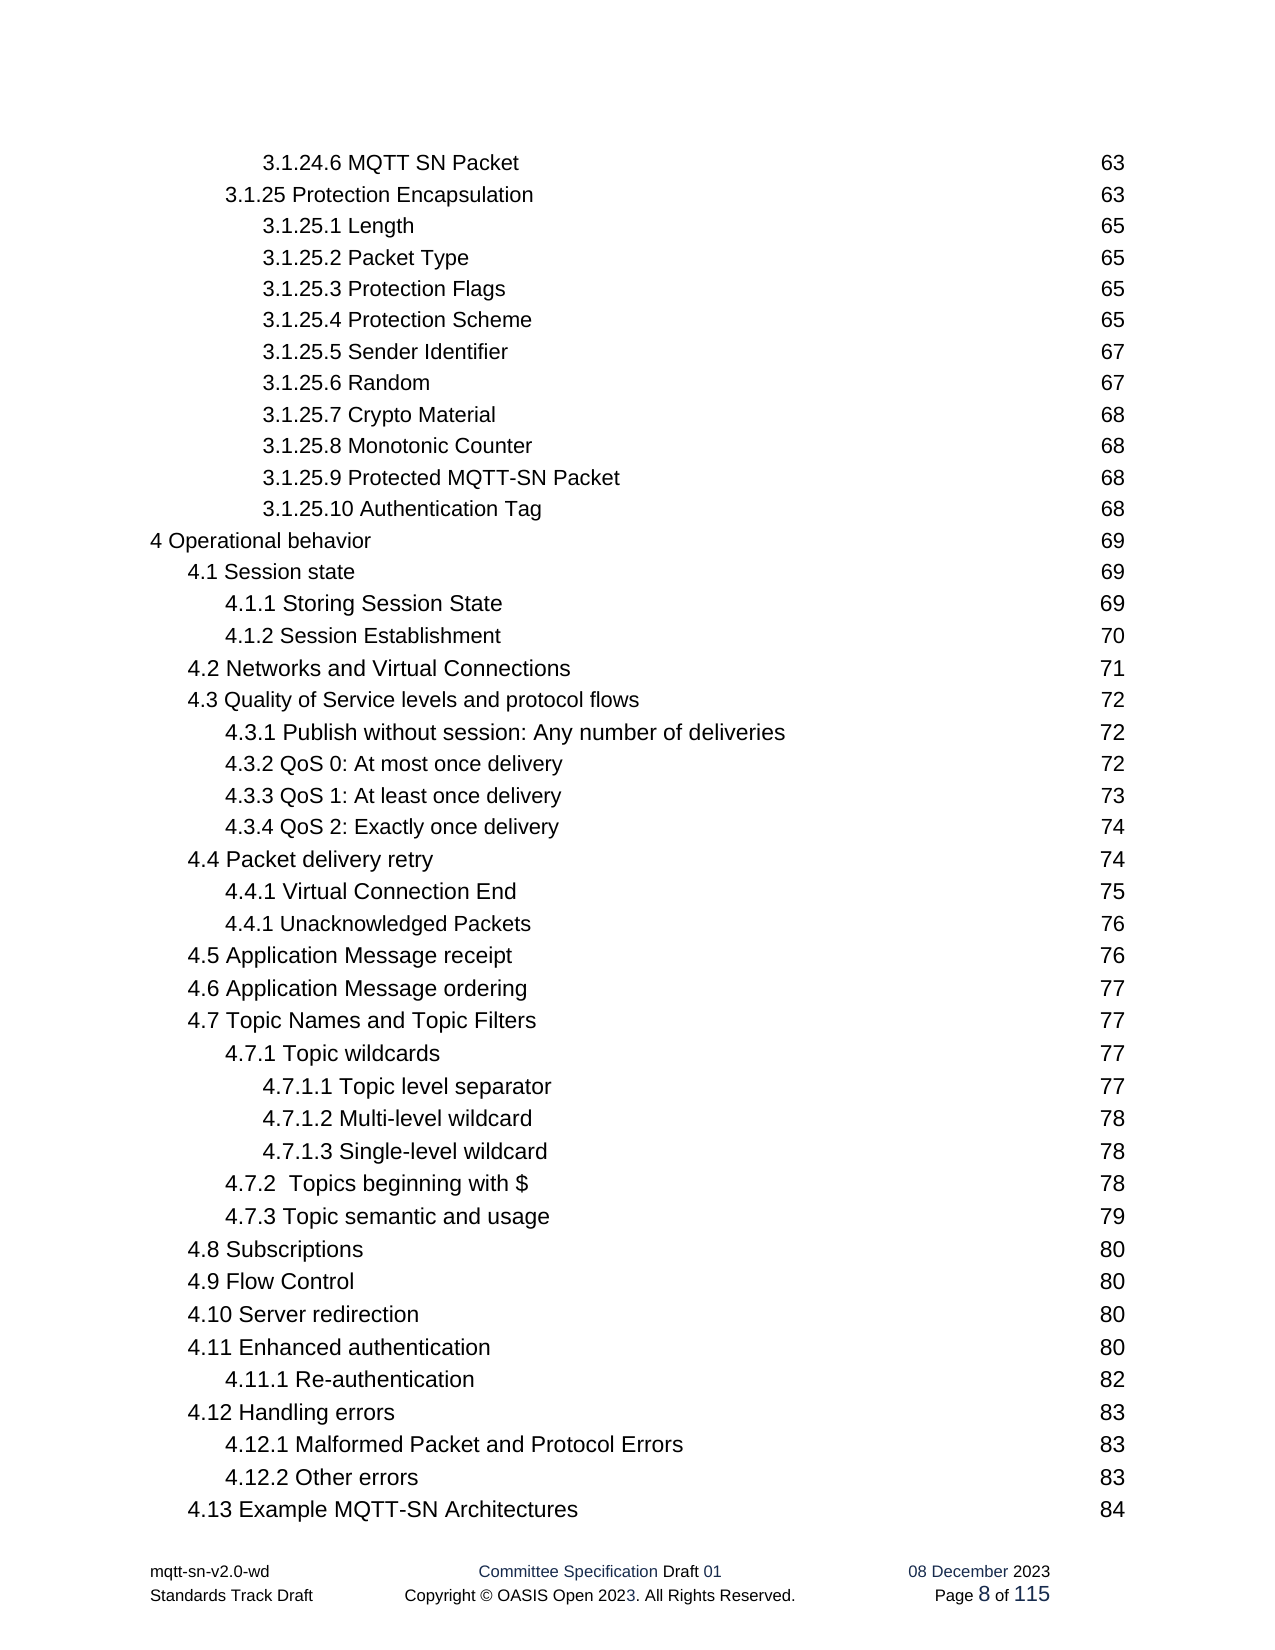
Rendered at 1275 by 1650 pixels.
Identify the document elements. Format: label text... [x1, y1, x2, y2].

text 3.1.25.7 Crypto Material 68 [262, 402, 1125, 427]
text 4.4.1 Unacknowledged Packets 76 [225, 911, 1125, 936]
text 3.1.24.6 MQTT SN Packet 63 [262, 150, 1125, 175]
text 4.10 Server redirection 80 [187, 1301, 1125, 1327]
text 4.3 Quality of Service levels and protocol flows 72 [187, 687, 1125, 712]
text 4.1 Session state 69 [187, 559, 1125, 584]
text 4.4 Packet delivery retry 74 [187, 846, 1125, 872]
text 4.1.2 Session Establishment 70 [225, 623, 1125, 648]
text 3.1.25.9 Protected MQTT-SN Packet 68 [262, 464, 1125, 490]
text 4.3.2 QoS 0: At most once delivery 72 [225, 751, 1125, 776]
text 4.4.1 Virtual Connection End 75 [225, 878, 1125, 904]
text 3.1.25.4 Protection Scheme 65 [262, 307, 1125, 332]
text 4.12 Handling errors 83 [187, 1399, 1125, 1425]
text 4.3.4 QoS 2: Exactly once delivery 74 [225, 814, 1125, 839]
text 4.13 Example MQTT-SN Architectures 84 [187, 1496, 1125, 1523]
text 3.1.25.3 Protection Flags 65 [262, 276, 1125, 301]
text 4.11 Enhanced authentication 80 [187, 1333, 1125, 1360]
text 4.7.1.2 Multi-level wildcard 78 [262, 1105, 1125, 1132]
text 3.1.25.10 Authentication Tag 68 [262, 496, 1125, 521]
text 4.7.2 Topics beginning with $ 78 [225, 1170, 1125, 1197]
text 4 Operational behavior 69 [150, 527, 1125, 553]
text 4.9 Flow Control 80 [187, 1268, 1125, 1294]
text 4.12.2 Other errors 83 [225, 1464, 1125, 1490]
text 4.1.1 Storing Session State 69 [225, 590, 1125, 617]
text 4.6 Application Message ordering 77 [187, 975, 1125, 1001]
text 3.1.25 Protection Encapsulation 63 [225, 181, 1125, 207]
text 3.1.25.8 Monotonic Counter 68 [262, 433, 1125, 458]
text 4.12.1 Malformed Packet and Protocol Errors 83 [225, 1431, 1125, 1458]
text 3.1.25.5 Sender Identifier 67 [262, 339, 1125, 364]
text 4.11.1 Re-authentication 82 [225, 1366, 1125, 1392]
text 3.1.25.6 Random 67 [262, 370, 1125, 395]
text 4.8 Subscriptions 80 [187, 1236, 1125, 1262]
text 4.7.1 Topic wildcards 77 [225, 1040, 1125, 1066]
text 4.3.3 QoS 1: At least once delivery 73 [225, 783, 1125, 808]
text 4.7.1.1 Topic level separator 77 [262, 1073, 1125, 1099]
text 4.7 Topic Names and Topic Filters 77 [187, 1007, 1125, 1034]
text 4.5 Application Message receipt 76 [187, 942, 1125, 968]
text 3.1.25.2 Packet Type 65 [262, 244, 1125, 269]
text 4.2 Networks and Virtual Connections 71 [187, 654, 1125, 681]
text 4.7.3 Topic semantic and usage 79 [225, 1203, 1125, 1229]
text 4.7.1.3 Single-level wildcard 78 [262, 1138, 1125, 1164]
text 3.1.25.1 Length 65 [262, 213, 1125, 238]
text 4.3.1 Publish without session: Any number of deliveries 72 [225, 718, 1125, 745]
